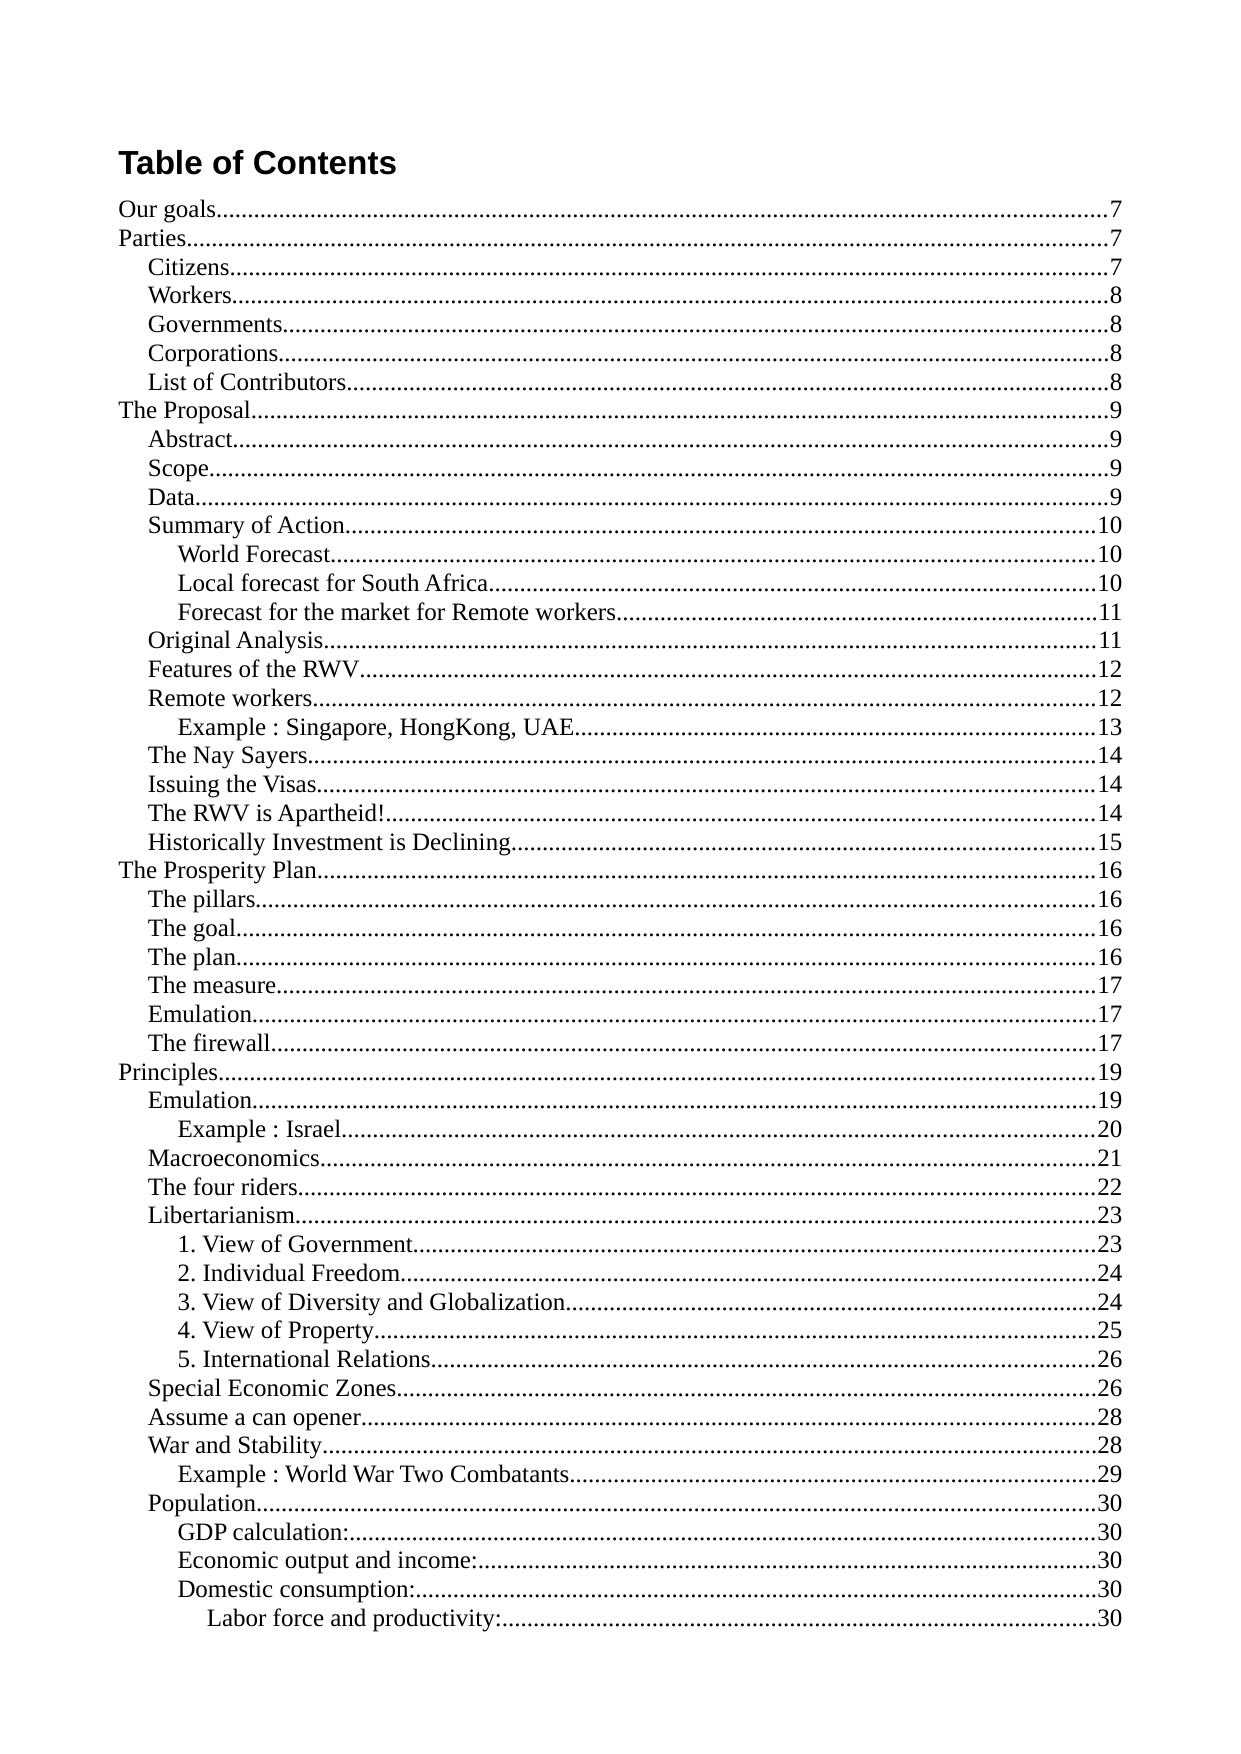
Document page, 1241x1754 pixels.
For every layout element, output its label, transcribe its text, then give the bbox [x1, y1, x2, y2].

text The pillars 16 [148, 884, 1122, 913]
text Special Economic Zones 26 [148, 1373, 1122, 1402]
text Corporations 8 [148, 338, 1122, 367]
text Macroeconomics 21 [148, 1143, 1122, 1172]
text Abstract 9 [148, 424, 1122, 453]
text Local forecast for South Africa. 10 [177, 568, 1122, 597]
text Workers 8 [148, 280, 1122, 309]
text Principles 19 [118, 1057, 1122, 1085]
text Data 9 [148, 482, 1122, 510]
text Example : Israel 20 [177, 1114, 1122, 1143]
text Issuing the Visas 14 [148, 769, 1122, 798]
text War and Stability 28 [148, 1430, 1122, 1459]
text 2. Individual Freedom 24 [177, 1258, 1122, 1287]
text Original Analysis 11 [148, 625, 1122, 654]
text Remote workers 12 [148, 683, 1122, 712]
text Historically Investment is Declining 15 [148, 827, 1122, 855]
text Forecast for the market for Remote workers 11 [177, 597, 1122, 625]
text Emulation 19 [148, 1085, 1122, 1114]
text GDP calculation: 30 [177, 1517, 1122, 1545]
text Citizens 7 [148, 252, 1122, 280]
subtitle Table of Contents [118, 143, 1122, 182]
text Governments 8 [148, 309, 1122, 338]
text The Prosperity Plan 16 [118, 855, 1122, 884]
text 1. View of Government 23 [177, 1229, 1122, 1258]
text Example : Singapore, HongKong, UAE 13 [177, 712, 1122, 740]
text Summary of Action 10 [148, 510, 1122, 539]
text The firewall 17 [148, 1028, 1122, 1057]
text 4. View of Property 25 [177, 1315, 1122, 1344]
text Our goals 7 [118, 194, 1122, 223]
text Labor force and productivity: 30 [207, 1603, 1122, 1632]
text Libertarianism 23 [148, 1200, 1122, 1229]
text Assume a can opener 28 [148, 1402, 1122, 1430]
text 3. View of Diversity and Globalization 24 [177, 1287, 1122, 1315]
text Parties 7 [118, 223, 1122, 252]
text Emulation 17 [148, 999, 1122, 1028]
text Domestic consumption: 30 [177, 1574, 1122, 1603]
text The plan 16 [148, 942, 1122, 970]
text The measure 17 [148, 970, 1122, 999]
text Scope 9 [148, 453, 1122, 482]
text The RWV is Apartheid! 14 [148, 798, 1122, 827]
text World Forecast 10 [177, 539, 1122, 568]
text Economic output and income: 30 [177, 1545, 1122, 1574]
text The Nay Sayers 14 [148, 740, 1122, 769]
text Features of the RWV 12 [148, 654, 1122, 683]
text 5. International Relations 26 [177, 1344, 1122, 1373]
text The four riders 22 [148, 1172, 1122, 1200]
text List of Contributors 8 [148, 367, 1122, 395]
text Example : World War Two Combatants 29 [177, 1459, 1122, 1488]
text The goal 16 [148, 913, 1122, 942]
text Population 30 [148, 1488, 1122, 1517]
text The Proposal 9 [118, 395, 1122, 424]
